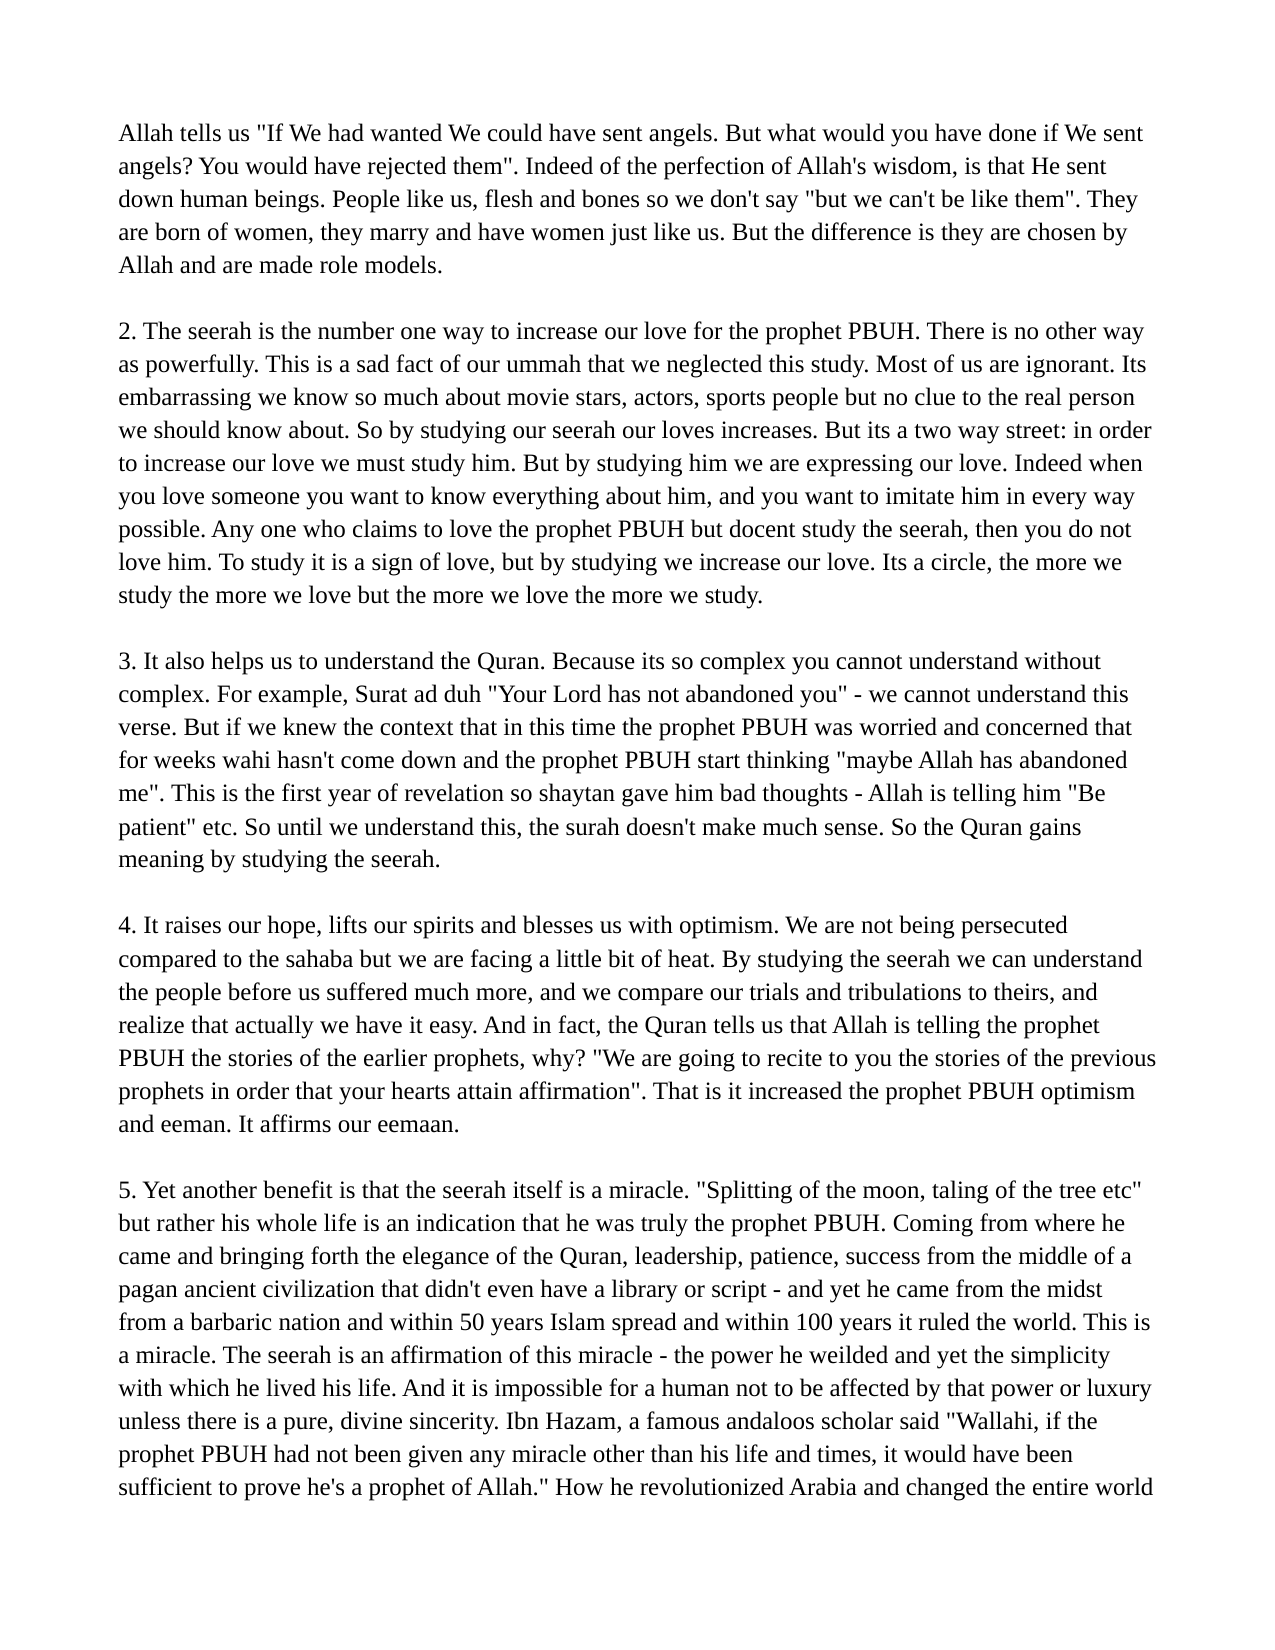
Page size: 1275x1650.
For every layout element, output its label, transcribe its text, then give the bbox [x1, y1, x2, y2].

text Allah tells us "If We had wanted We could have sent angels. But what would you have done if We sent angels? You would have rejected them". Indeed of the perfection of Allah's wisdom, is that He sent down human beings. People like us, flesh and bones so we don't say "but we can't be like them". They are born of women, they marry and have women just like us. But the difference is they are chosen by Allah and are made role models. 2. The seerah is the number one way to increase our love for the prophet PBUH. There is no other way as powerfully. This is a sad fact of our ummah that we neglected this study. Most of us are ignorant. Its embarrassing we know so much about movie stars, actors, sports people but no clue to the real person we should know about. So by studying our seerah our loves increases. But its a two way street: in order to increase our love we must study him. But by studying him we are expressing our love. Indeed when you love someone you want to know everything about him, and you want to imitate him in every way possible. Any one who claims to love the prophet PBUH but docent study the seerah, then you do not love him. To study it is a sign of love, but by studying we increase our love. Its a circle, the more we study the more we love but the more we love the more we study. 3. It also helps us to understand the Quran. Because its so complex you cannot understand without complex. For example, Surat ad duh "Your Lord has not abandoned you" - we cannot understand this verse. But if we knew the context that in this time the prophet PBUH was worried and concerned that for weeks wahi hasn't come down and the prophet PBUH start thinking "maybe Allah has abandoned me". This is the first year of revelation so shaytan gave him bad thoughts - Allah is telling him "Be patient" etc. So until we understand this, the surah doesn't make much sense. So the Quran gains meaning by studying the seerah. 4. It raises our hope, lifts our spirits and blesses us with optimism. We are not being persecuted compared to the sahaba but we are facing a little bit of heat. By studying the seerah we can understand the people before us suffered much more, and we compare our trials and tribulations to theirs, and realize that actually we have it easy. And in fact, the Quran tells us that Allah is telling the prophet PBUH the stories of the earlier prophets, why? "We are going to recite to you the stories of the previous prophets in order that your hearts attain affirmation". That is it increased the prophet PBUH optimism and eeman. It affirms our eemaan. 5. Yet another benefit is that the seerah itself is a miracle. "Splitting of the moon, taling of the tree etc" but rather his whole life is an indication that he was truly the prophet PBUH. Coming from where he came and bringing forth the elegance of the Quran, leadership, patience, success from the middle of a pagan ancient civilization that didn't even have a library or script - and yet he came from the midst from a barbaric nation and within 50 years Islam spread and within 100 years it ruled the world. This is a miracle. The seerah is an affirmation of this miracle - the power he weilded and yet the simplicity with which he lived his life. And it is impossible for a human not to be affected by that power or luxury unless there is a pure, divine sincerity. Ibn Hazam, a famous andaloos scholar said "Wallahi, if the prophet PBUH had not been given any miracle other than his life and times, it would have been sufficient to prove he's a prophet of Allah." How he revolutionized Arabia and changed the entire world [118, 118, 1157, 1501]
